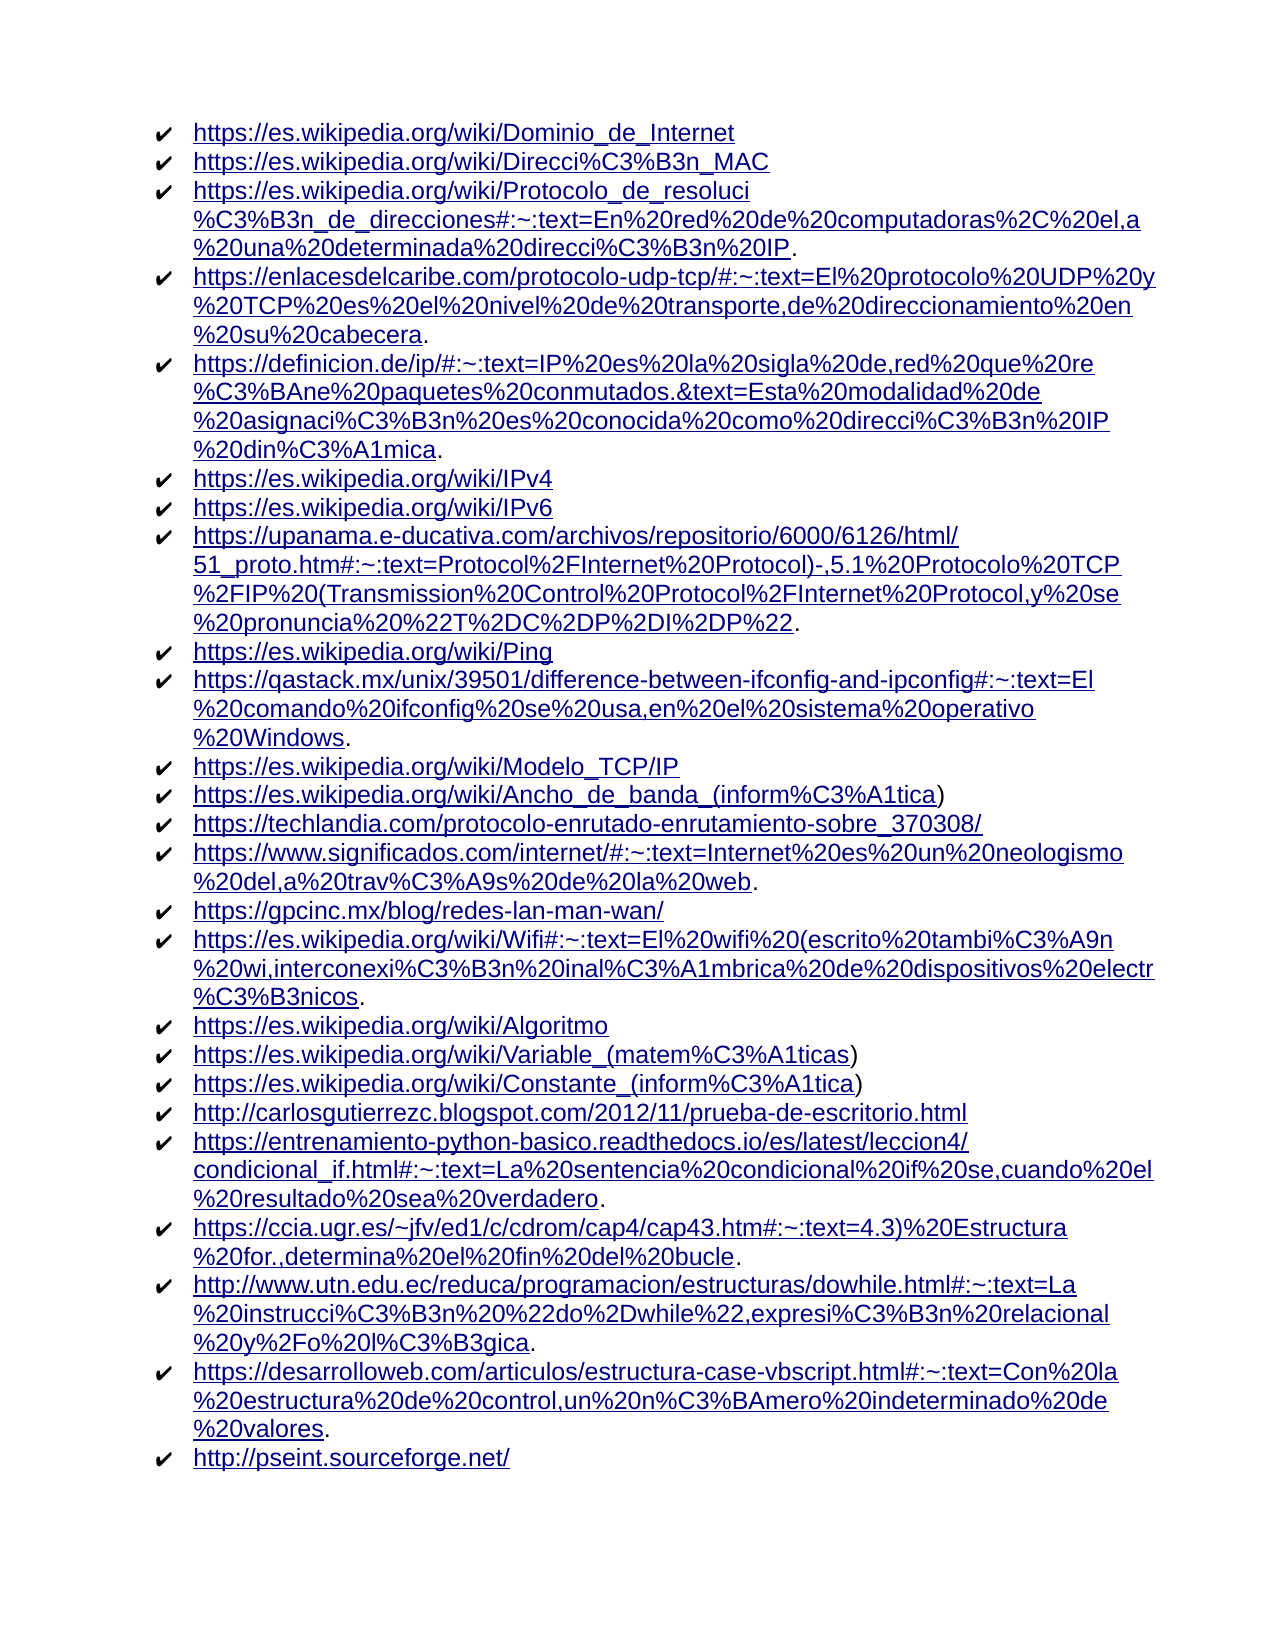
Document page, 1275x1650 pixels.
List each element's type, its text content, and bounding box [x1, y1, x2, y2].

list https://es.wikipedia.org/wiki/IPv4 [156, 464, 1157, 492]
list https://techlandia.com/protocolo-enrutado-enrutamiento-sobre_370308/ [156, 809, 1157, 838]
list http://carlosgutierrezc.blogspot.com/2012/11/prueba-de-escritorio.html [156, 1098, 1157, 1126]
list https://definicion.de/ip/#:~:text=IP%20es%20la%20sigla%20de,red%20que%20re%C3%BAne%20paquetes%20conmutados.&text=Esta%20modalidad%20de%20asignaci%C3%B3n%20es%20conocida%20como%20direcci%C3%B3n%20IP%20din%C3%A1mica. [156, 348, 1157, 464]
list https://www.significados.com/internet/#:~:text=Internet%20es%20un%20neologismo%20del,a%20trav%C3%A9s%20de%20la%20web. [156, 838, 1157, 896]
list https://es.wikipedia.org/wiki/Dominio_de_Internet [156, 118, 1157, 147]
list https://es.wikipedia.org/wiki/Protocolo_de_resoluci%C3%B3n_de_direcciones#:~:text=En%20red%20de%20computadoras%2C%20el,a%20una%20determinada%20direcci%C3%B3n%20IP. [156, 176, 1157, 262]
list https://es.wikipedia.org/wiki/Direcci%C3%B3n_MAC [156, 147, 1157, 176]
list http://pseint.sourceforge.net/ [156, 1443, 1157, 1472]
list http://www.utn.edu.ec/reduca/programacion/estructuras/dowhile.html#:~:text=La%20instrucci%C3%B3n%20%22do%2Dwhile%22,expresi%C3%B3n%20relacional%20y%2Fo%20l%C3%B3gica. [156, 1270, 1157, 1357]
list https://es.wikipedia.org/wiki/Constante_(inform%C3%A1tica) [156, 1069, 1157, 1098]
list https://ccia.ugr.es/~jfv/ed1/c/cdrom/cap4/cap43.htm#:~:text=4.3)%20Estructura%20for.,determina%20el%20fin%20del%20bucle. [156, 1213, 1157, 1270]
list https://es.wikipedia.org/wiki/Ancho_de_banda_(inform%C3%A1tica) [156, 781, 1157, 809]
list https://upanama.e-ducativa.com/archivos/repositorio/6000/6126/html/51_proto.htm#:~:text=Protocol%2FInternet%20Protocol)-,5.1%20Protocolo%20TCP%2FIP%20(Transmission%20Control%20Protocol%2FInternet%20Protocol,y%20se%20pronuncia%20%22T%2DC%2DP%2DI%2DP%22. [156, 521, 1157, 636]
list https://gpcinc.mx/blog/redes-lan-man-wan/ [156, 896, 1157, 925]
list https://es.wikipedia.org/wiki/IPv6 [156, 492, 1157, 521]
list https://es.wikipedia.org/wiki/Algoritmo [156, 1011, 1157, 1040]
list https://entrenamiento-python-basico.readthedocs.io/es/latest/leccion4/condicional_if.html#:~:text=La%20sentencia%20condicional%20if%20se,cuando%20el%20resultado%20sea%20verdadero. [156, 1126, 1157, 1213]
list https://desarrolloweb.com/articulos/estructura-case-vbscript.html#:~:text=Con%20la%20estructura%20de%20control,un%20n%C3%BAmero%20indeterminado%20de%20valores. [156, 1357, 1157, 1443]
list https://qastack.mx/unix/39501/difference-between-ifconfig-and-ipconfig#:~:text=El%20comando%20ifconfig%20se%20usa,en%20el%20sistema%20operativo%20Windows. [156, 665, 1157, 752]
list https://enlacesdelcaribe.com/protocolo-udp-tcp/#:~:text=El%20protocolo%20UDP%20y%20TCP%20es%20el%20nivel%20de%20transporte,de%20direccionamiento%20en%20su%20cabecera. [156, 262, 1157, 348]
list https://es.wikipedia.org/wiki/Ping [156, 636, 1157, 665]
list https://es.wikipedia.org/wiki/Wifi#:~:text=El%20wifi%20(escrito%20tambi%C3%A9n%20wi,interconexi%C3%B3n%20inal%C3%A1mbrica%20de%20dispositivos%20electr%C3%B3nicos. [156, 925, 1157, 1011]
list https://es.wikipedia.org/wiki/Modelo_TCP/IP [156, 752, 1157, 781]
list https://es.wikipedia.org/wiki/Variable_(matem%C3%A1ticas) [156, 1040, 1157, 1069]
